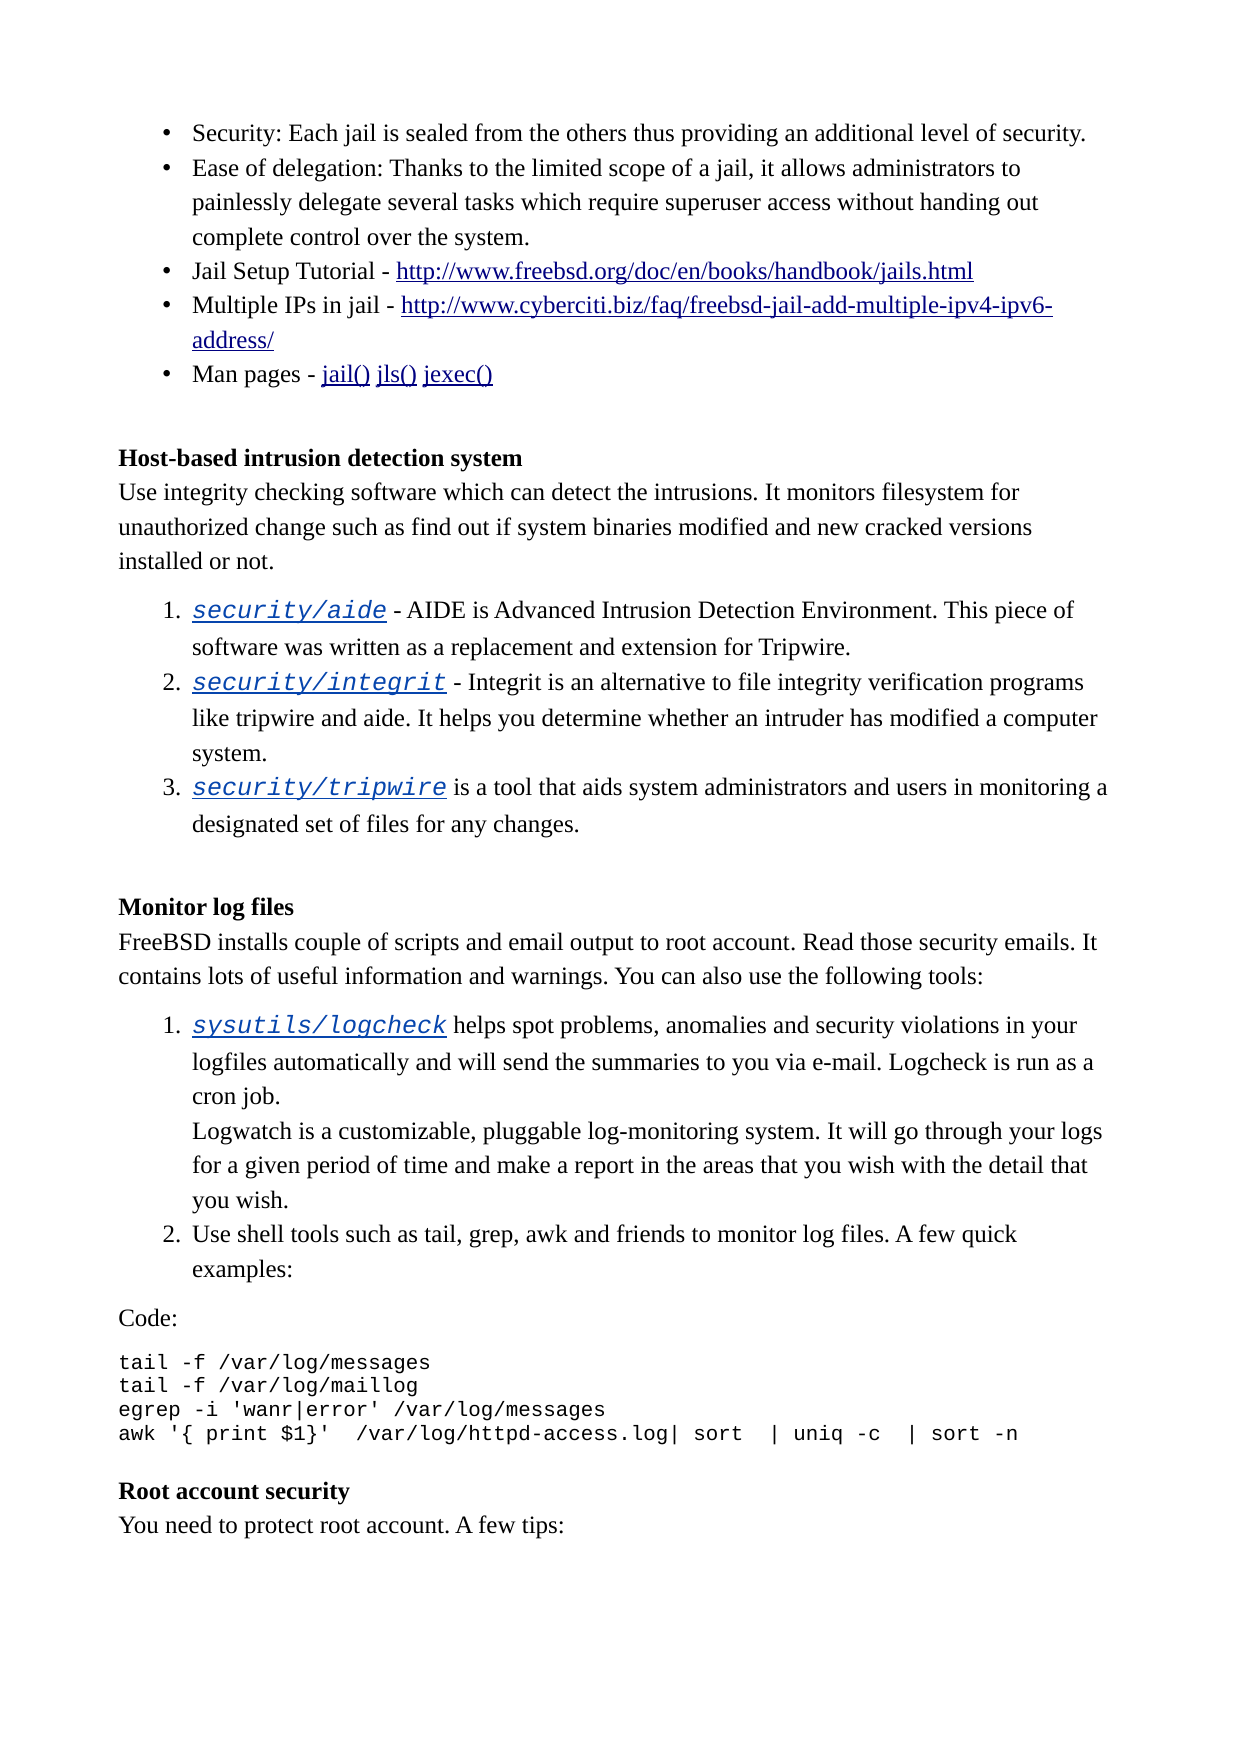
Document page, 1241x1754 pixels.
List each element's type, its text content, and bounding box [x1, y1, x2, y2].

list Man pages - jail() jls() jexec() [162, 359, 1122, 388]
text Code: [118, 1303, 1122, 1331]
list sysutils/logcheck helps spot problems, anomalies and security violations in your logfiles automatically and will send the summaries to you via e-mail. Logcheck is run as a cron job. Logwatch is a customizable, pluggable log-monitoring system. It will go through your logs for a given period of time and make a report in the areas that you wish with the detail that you wish. [162, 1010, 1122, 1213]
text egrep -i 'wanr|error' /var/log/messages [118, 1399, 1122, 1423]
list Ease of delegation: Thanks to the limited scope of a jail, it allows administrators to painlessly delegate several tasks which require superuser access without handing out complete control over the system. [162, 153, 1122, 250]
list Security: Each jail is sealed from the others thus providing an additional level of security. [162, 118, 1122, 147]
text Monitor log files FreeBSD installs couple of scripts and email output to root account. Read those security emails. It contains lots of useful information and warnings. You can also use the following tools: [118, 858, 1122, 990]
list Multiple IPs in jail - http://www.cyberciti.biz/faq/freebsd-jail-add-multiple-ipv4-ipv6-address/ [162, 291, 1122, 354]
list security/tripwire is a tool that aids system administrators and users in monitoring a designated set of files for any changes. [162, 772, 1122, 837]
text Root account security You need to protect root account. A few tips: [118, 1476, 1122, 1539]
list security/integrit - Integrit is an alternative to file integrity verification programs like tripwire and aide. It helps you determine whether an intruder has modified a computer system. [162, 667, 1122, 766]
list Jail Setup Tutorial - http://www.freebsd.org/doc/en/books/handbook/jails.html [162, 256, 1122, 285]
text tail -f /var/log/maillog [118, 1375, 1122, 1399]
text Host-based intrusion detection system Use integrity checking software which can detect the intrusions. It monitors filesystem for unauthorized change such as find out if system binaries modified and new cracked versions installed or not. [118, 408, 1122, 575]
list security/aide - AIDE is Advanced Intrusion Detection Environment. This piece of software was written as a replacement and extension for Tripwire. [162, 596, 1122, 661]
text tail -f /var/log/messages [118, 1352, 1122, 1375]
list Use shell tools such as tail, grep, awk and friends to monitor log files. A few quick examples: [162, 1219, 1122, 1282]
text awk '{ print $1}' /var/log/httpd-access.log| sort | uniq -c | sort -n [118, 1423, 1122, 1446]
